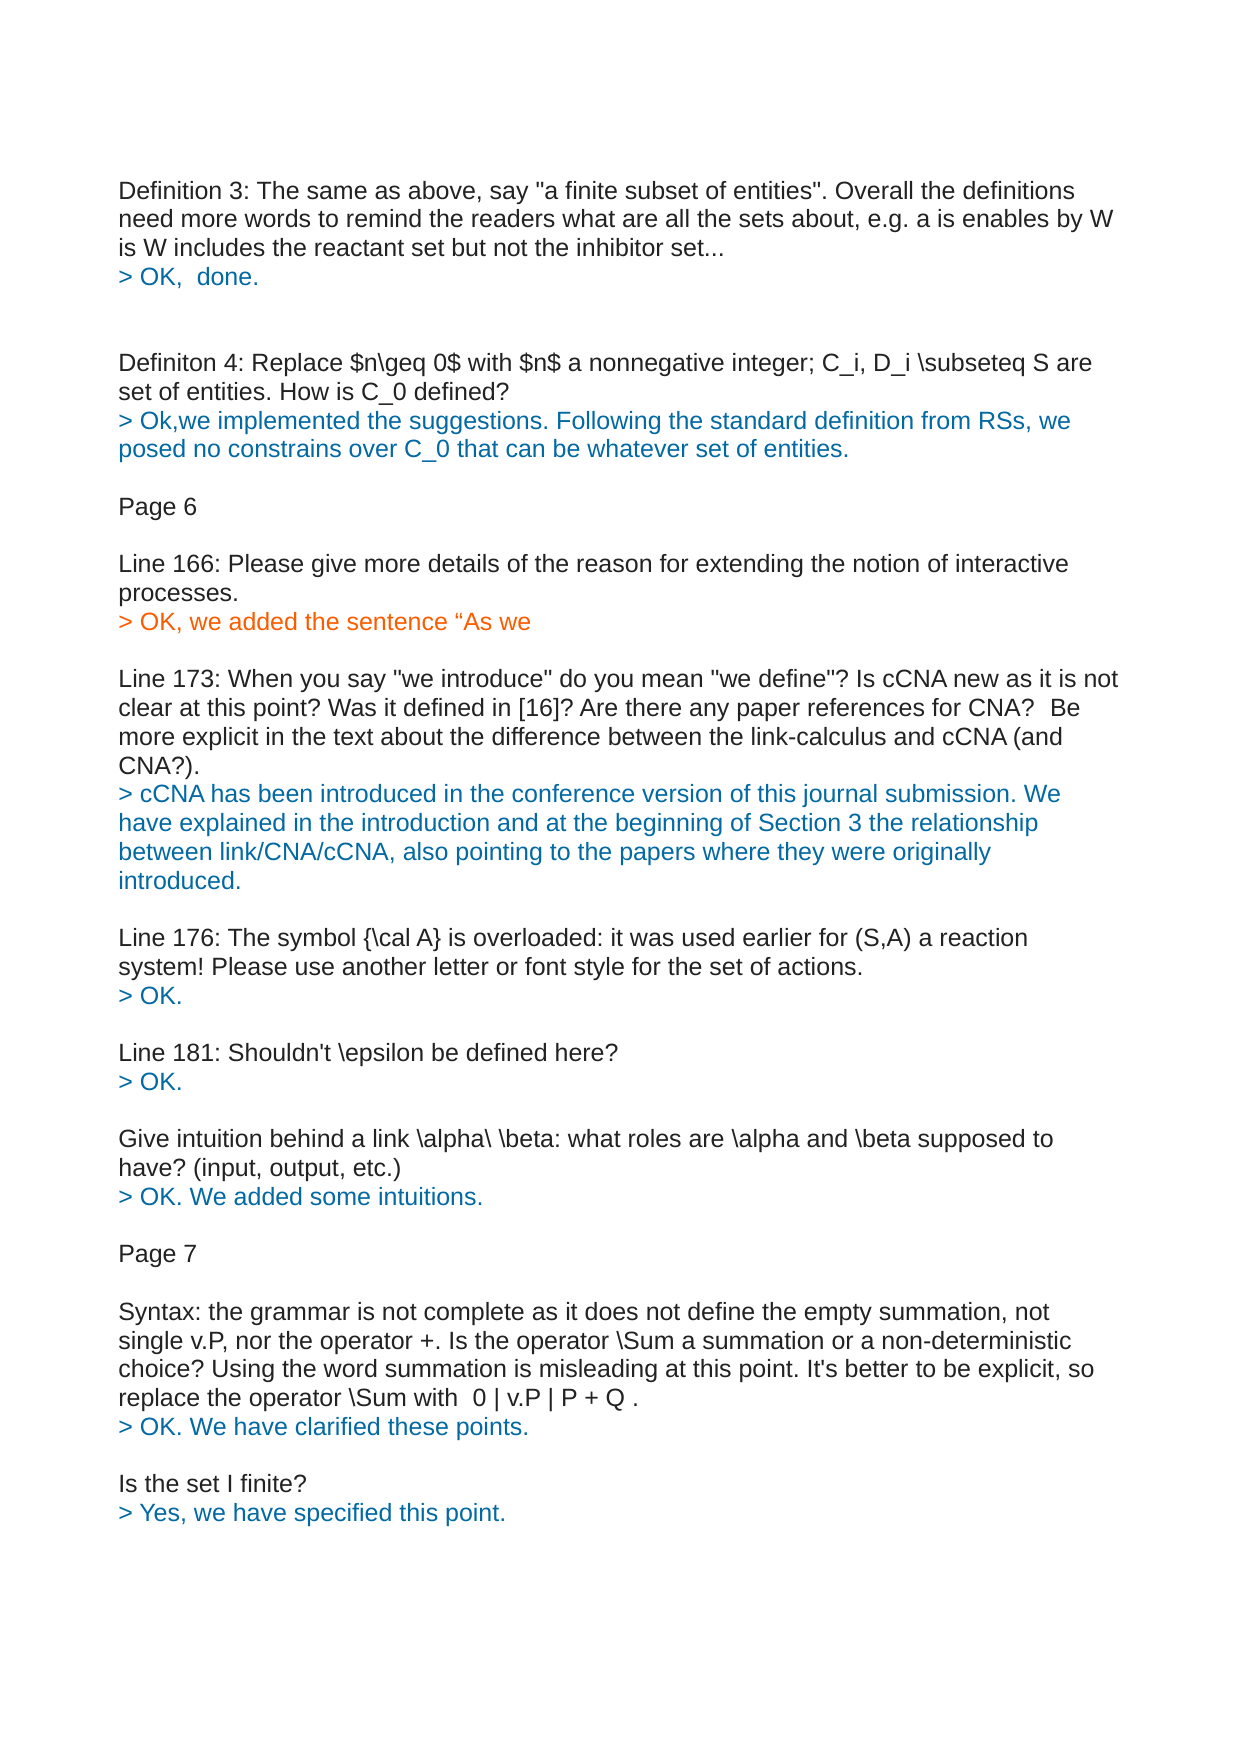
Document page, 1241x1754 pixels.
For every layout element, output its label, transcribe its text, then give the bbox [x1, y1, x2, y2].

text Line 181: Shouldn't \epsilon be defined here? [118, 1038, 1122, 1067]
text Give intuition behind a link \alpha\ \beta: what roles are \alpha and \beta supposed to have? (input, output, etc.) > OK. We added some intuitions. [118, 1096, 1122, 1211]
text > OK, done. [118, 262, 1122, 291]
text > Ok,we implemented the suggestions. Following the standard definition from RSs, we posed no constrains over C_0 that can be whatever set of entities. [118, 406, 1122, 463]
text > OK. [118, 1067, 1122, 1096]
text Syntax: the grammar is not complete as it does not define the empty summation, not single v.P, nor the operator +. Is the operator \Sum a summation or a non-deterministic choice? Using the word summation is misleading at this point. It's better to be explicit, so replace the operator \Sum with 0 | v.P | P + Q . [118, 1297, 1122, 1412]
text Definition 3: The same as above, say "a finite subset of entities". Overall the definitions need more words to remind the readers what are all the sets about, e.g. a is enables by W is W includes the reactant set but not the inhibitor set... [118, 147, 1122, 262]
text Page 6 [118, 463, 1122, 549]
text > Yes, we have specified this point. [118, 1498, 1122, 1527]
text Is the set I finite? [118, 1469, 1122, 1498]
text > OK, we added the sentence “As we [118, 607, 1122, 636]
text Line 176: The symbol {\cal A} is overloaded: it was used earlier for (S,A) a reaction system! Please use another letter or font style for the set of actions. > OK. [118, 923, 1122, 1009]
text > OK. We have clarified these points. [118, 1412, 1122, 1441]
text Page 7 [118, 1211, 1122, 1297]
text Line 173: When you say "we introduce" do you mean "we define"? Is cCNA new as it is not clear at this point? Was it defined in [16]? Are there any paper references for CNA? Be more explicit in the text about the difference between the link-calculus and cCNA (and CNA?). > cCNA has been introduced in the conference version of this journal submission. We have explained in the introduction and at the beginning of Section 3 the relationship between link/CNA/cCNA, also pointing to the papers where they were originally introduced. [118, 636, 1122, 894]
text Definiton 4: Replace $n\geq 0$ with $n$ a nonnegative integer; C_i, D_i \subseteq S are set of entities. How is C_0 defined? [118, 319, 1122, 406]
text Line 166: Please give more details of the reason for extending the notion of interactive processes. [118, 549, 1122, 607]
